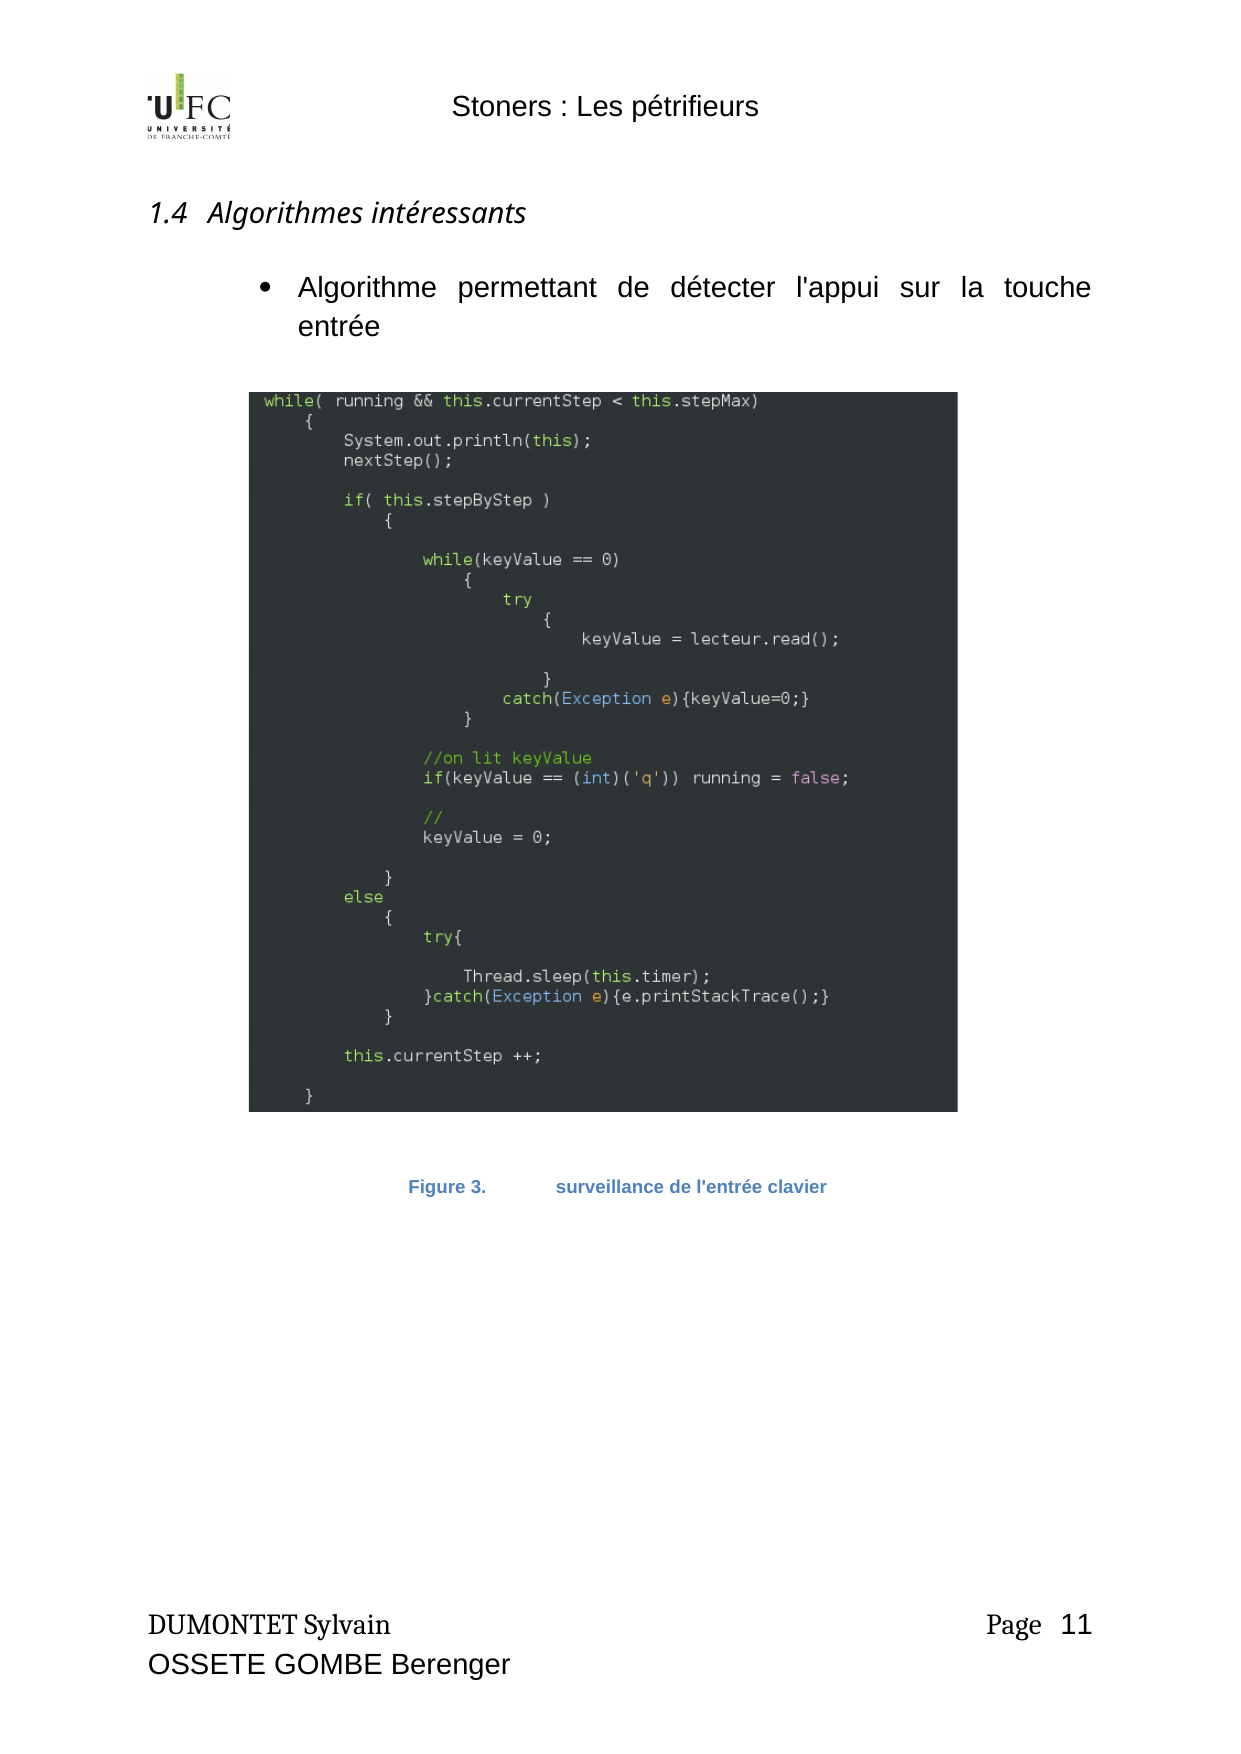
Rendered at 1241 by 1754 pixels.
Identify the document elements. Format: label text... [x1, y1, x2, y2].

subtitle Algorithmes intéressants [148, 193, 1093, 232]
picture [248, 392, 958, 1112]
list Algorithme permettant de détecter l'appui sur la touche entrée [260, 270, 1093, 342]
picture [147, 73, 231, 139]
list surveillance de l'entrée clavier [148, 1176, 1093, 1197]
